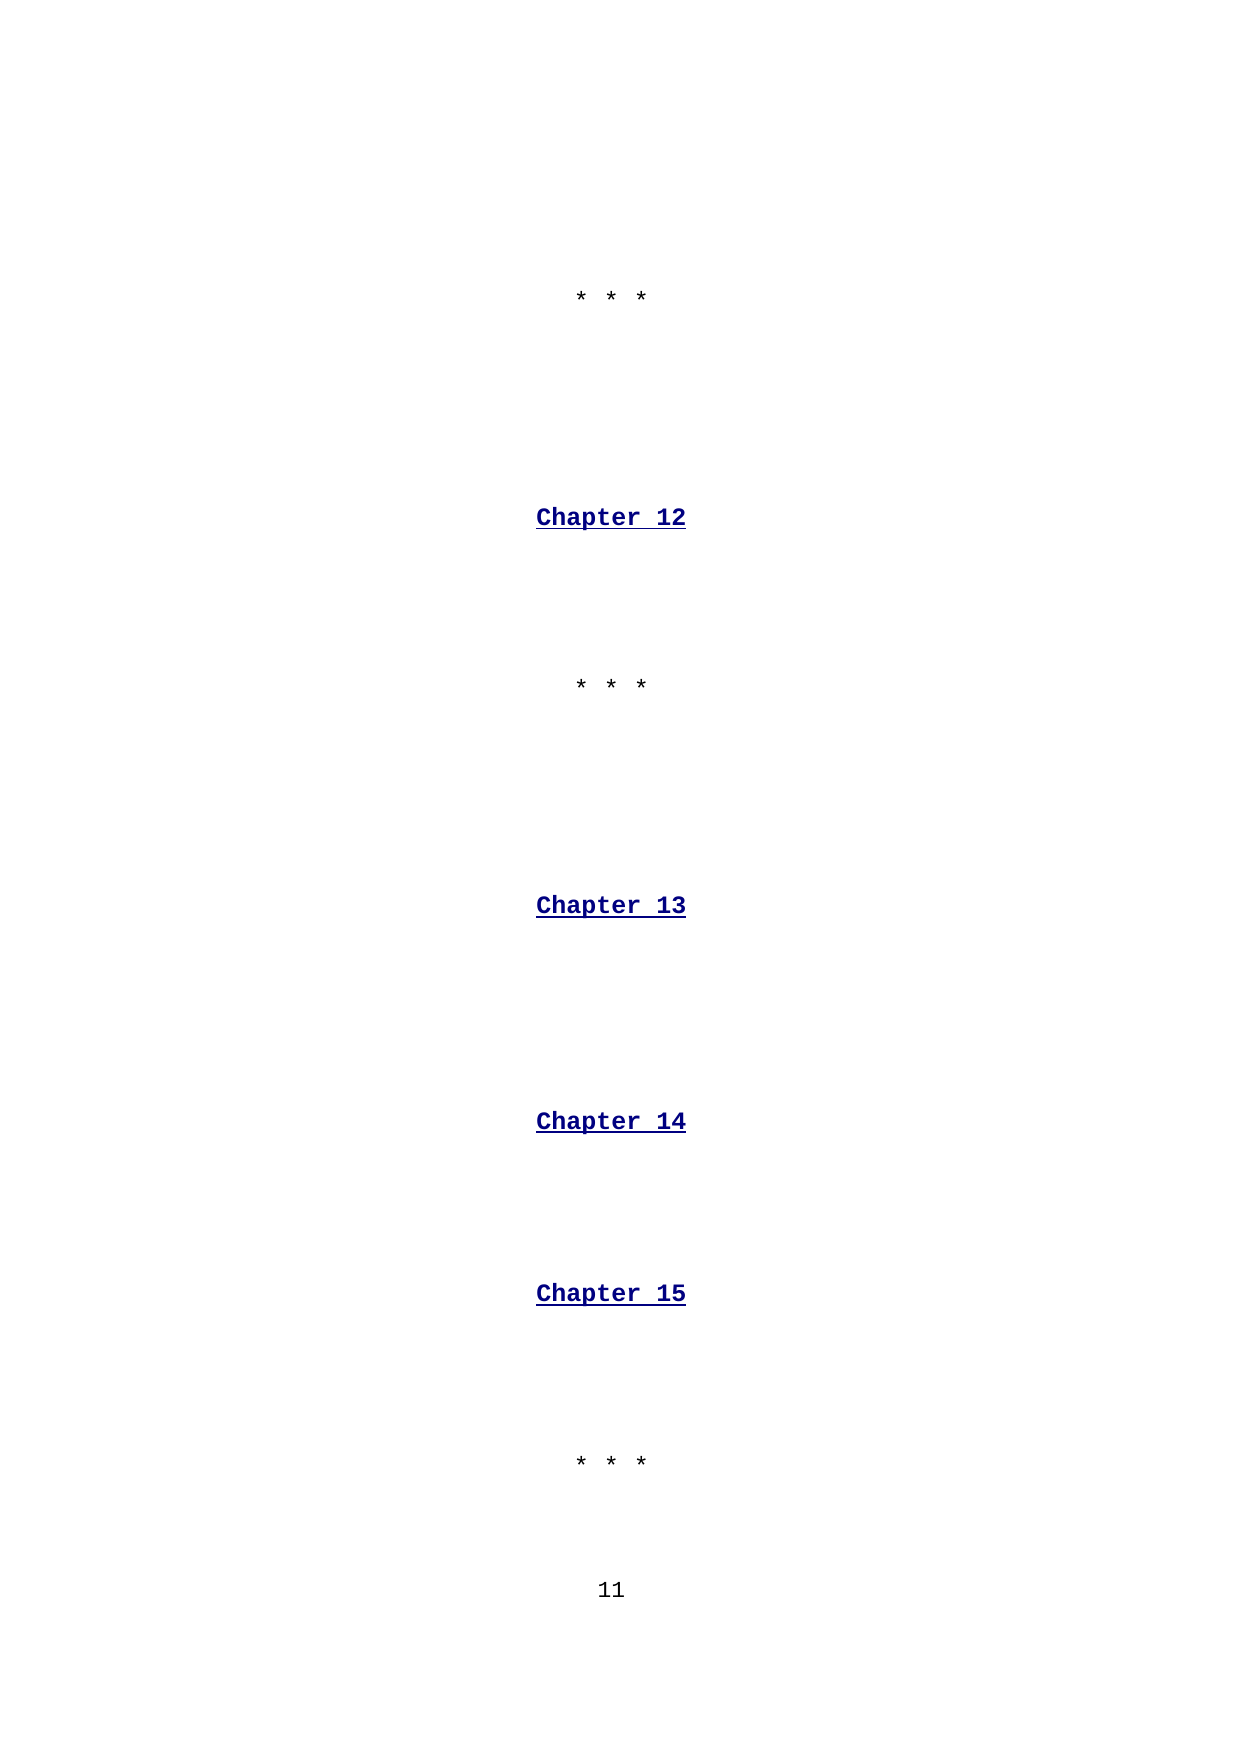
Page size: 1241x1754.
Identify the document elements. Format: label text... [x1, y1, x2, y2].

subtitle * * * [159, 663, 1063, 706]
subtitle * * * [159, 1439, 1063, 1483]
subtitle * * * [159, 275, 1063, 318]
subtitle Chapter 13 [159, 879, 1063, 922]
subtitle Chapter 12 [159, 491, 1063, 534]
subtitle Chapter 15 [159, 1267, 1063, 1310]
subtitle Chapter 14 [159, 1094, 1063, 1138]
